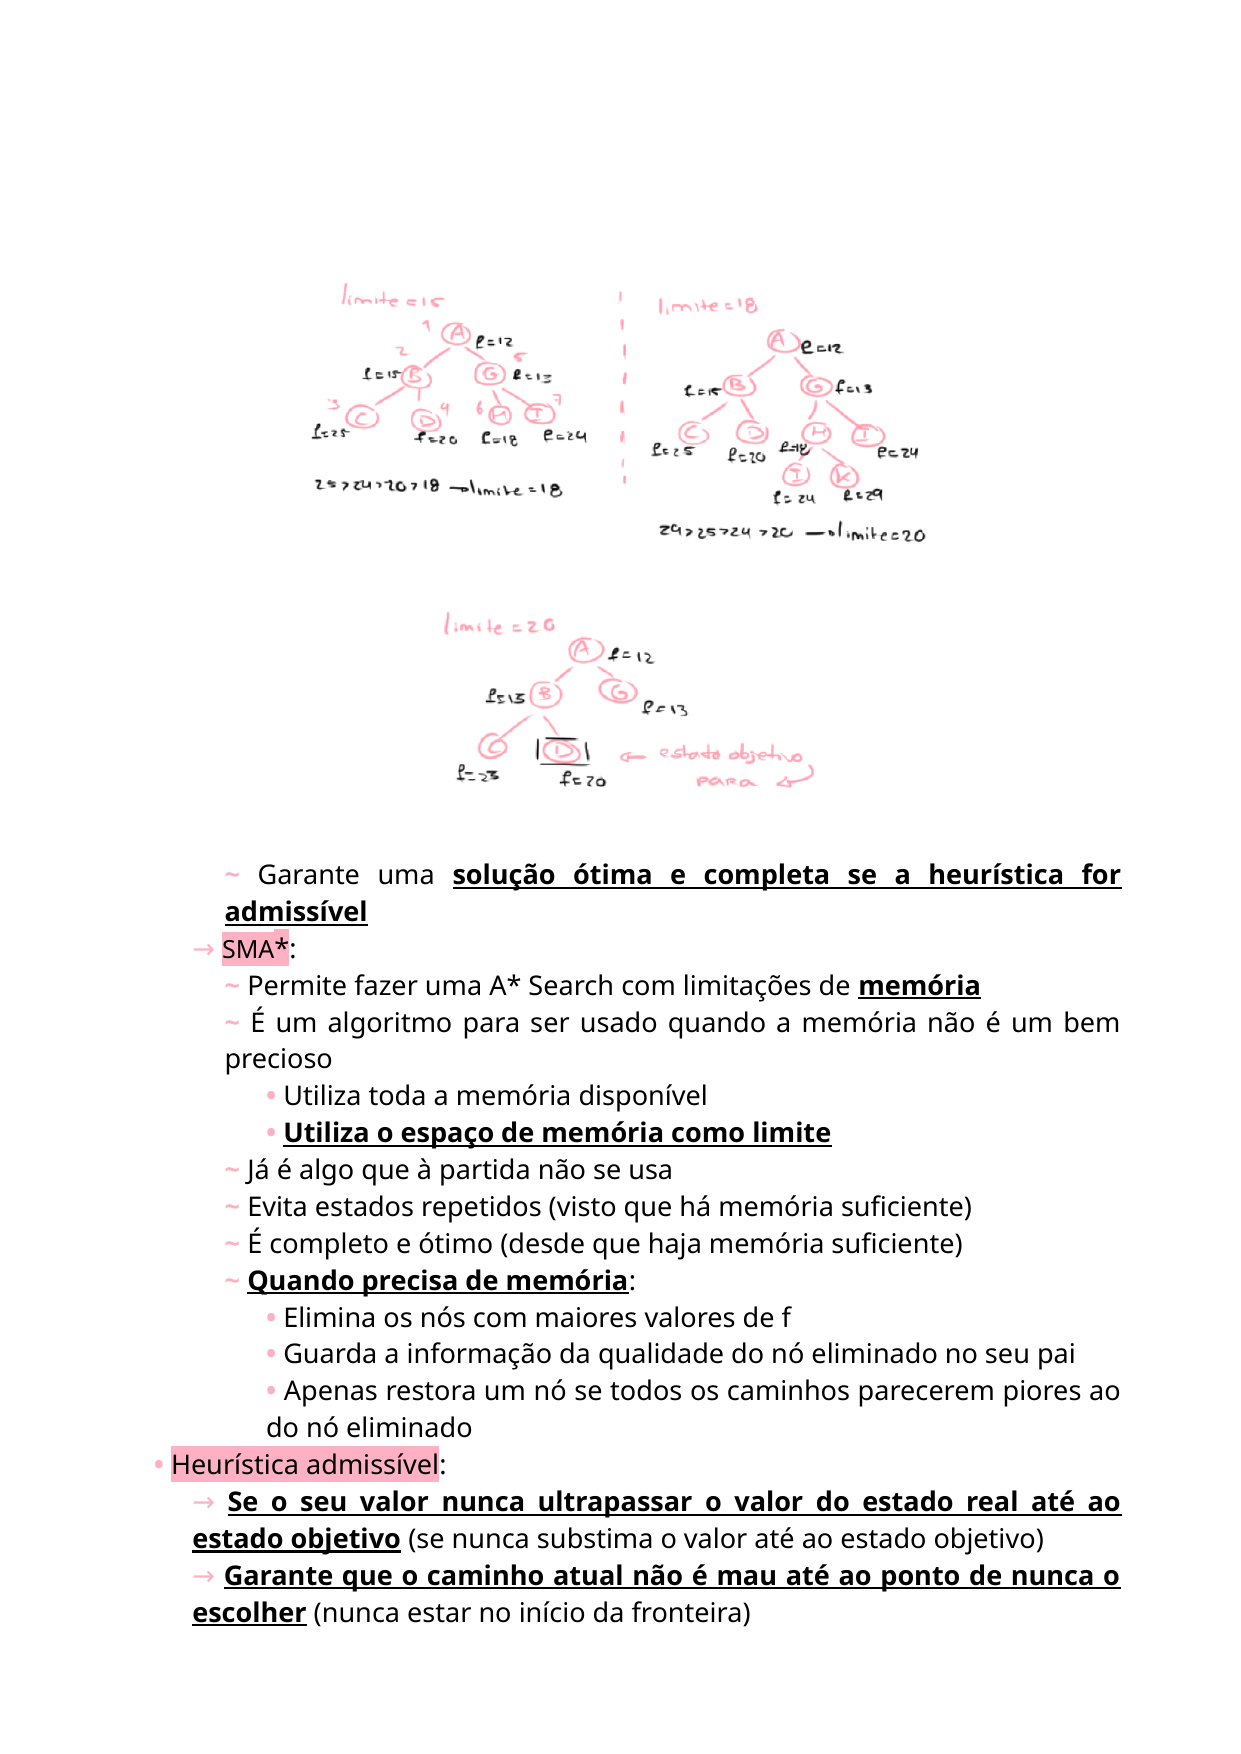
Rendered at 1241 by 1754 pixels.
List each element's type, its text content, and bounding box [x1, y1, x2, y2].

text ~ Permite fazer uma A* Search com limitações de memória [224, 966, 1122, 1003]
text ~ Quando precisa de memória: [224, 1261, 1122, 1298]
text • Utiliza o espaço de memória como limite [266, 1114, 1122, 1151]
text • Utiliza toda a memória disponível [266, 1077, 1122, 1114]
text • Heurística admissível: [153, 1446, 1122, 1482]
text ~ Garante uma solução ótima e completa se a heurística for admissível [224, 856, 1122, 929]
text → SMA*: [192, 929, 1122, 966]
text • Apenas restora um nó se todos os caminhos parecerem piores ao do nó eliminado [266, 1372, 1122, 1446]
text ~ Evita estados repetidos (visto que há memória suficiente) [224, 1187, 1122, 1224]
text ~ Já é algo que à partida não se usa [224, 1151, 1122, 1187]
text → Se o seu valor nunca ultrapassar o valor do estado real até ao estado objetivo (se nunca substima o valor até ao estado objetivo) [192, 1482, 1122, 1556]
text ~ É um algoritmo para ser usado quando a memória não é um bem precioso [224, 1003, 1122, 1077]
text ~ É completo e ótimo (desde que haja memória suficiente) [224, 1224, 1122, 1261]
text • Elimina os nós com maiores valores de f [266, 1298, 1122, 1335]
text • Guarda a informação da qualidade do nó eliminado no seu pai [266, 1335, 1122, 1372]
picture [417, 597, 824, 797]
picture [301, 268, 938, 555]
text → Garante que o caminho atual não é mau até ao ponto de nunca o escolher (nunca estar no início da fronteira) [192, 1556, 1122, 1630]
